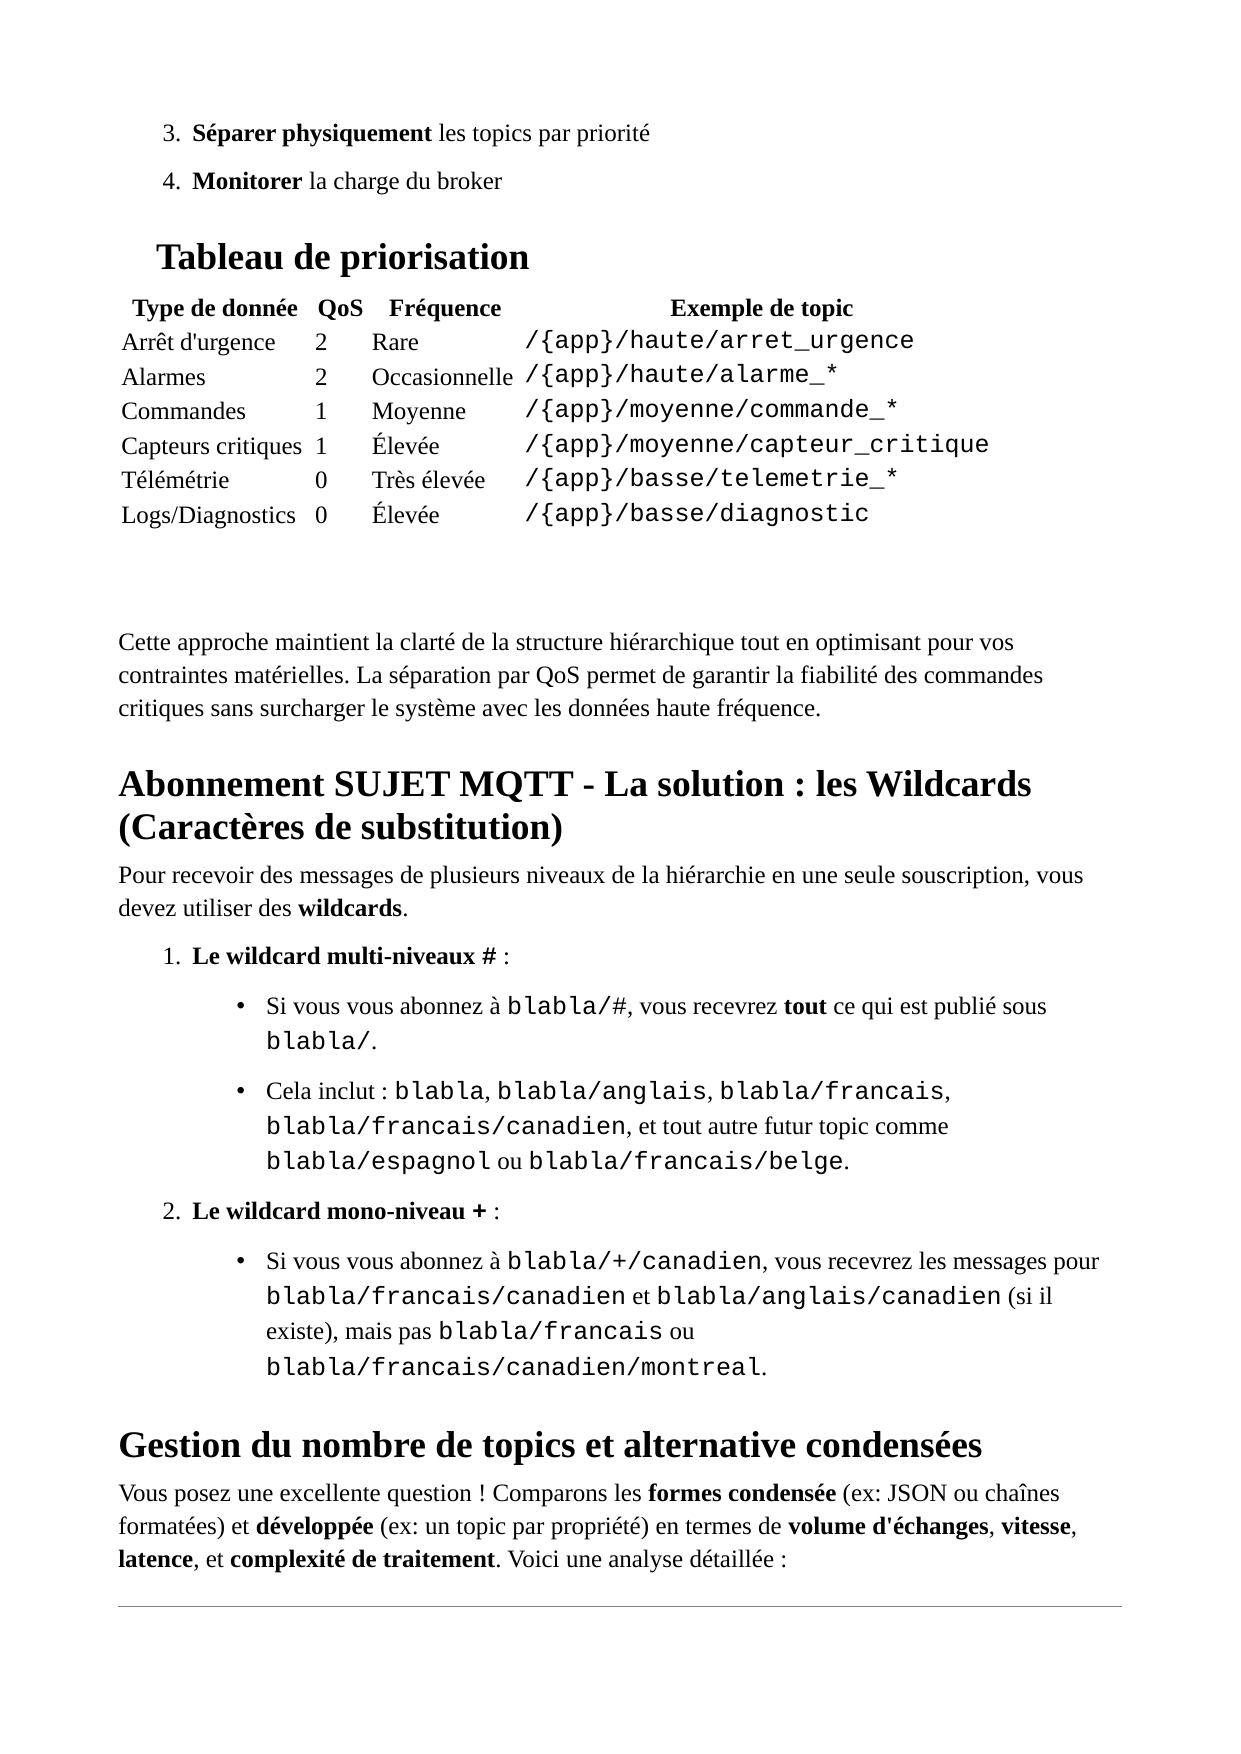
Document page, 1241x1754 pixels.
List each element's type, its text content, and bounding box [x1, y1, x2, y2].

list Si vous vous abonnez à blabla/#, vous recevrez tout ce qui est publié sous blabla/. [236, 991, 1122, 1057]
table_cell Élevée [369, 497, 521, 532]
table_header Type de donnée [118, 290, 312, 324]
table_cell Alarmes [118, 359, 312, 393]
table_cell /{app}/moyenne/capteur_critique [521, 428, 1002, 463]
table_header Exemple de topic [521, 290, 1002, 324]
table_cell /{app}/haute/arret_urgence [521, 324, 1002, 359]
table_cell Rare [369, 324, 521, 359]
table_cell /{app}/moyenne/commande_* [521, 394, 1002, 428]
table_cell 0 [312, 463, 369, 497]
table_cell Très élevée [369, 463, 521, 497]
table_cell Capteurs critiques [118, 428, 312, 463]
list Si vous vous abonnez à blabla/+/canadien, vous recevrez les messages pour blabla/francais/canadien et blabla/anglais/canadien (si il existe), mais pas blabla/francais ou blabla/francais/canadien/montreal. [236, 1246, 1122, 1382]
table_cell Commandes [118, 394, 312, 428]
table_cell 1 [312, 394, 369, 428]
table_cell Logs/Diagnostics [118, 497, 312, 532]
table_cell 2 [312, 359, 369, 393]
subtitle Abonnement SUJET MQTT - La solution : les Wildcards (Caractères de substitution) [118, 762, 1122, 848]
table_header QoS [312, 290, 369, 324]
table_cell Arrêt d'urgence [118, 324, 312, 359]
list Le wildcard multi-niveaux # : [162, 941, 1122, 972]
text Pour recevoir des messages de plusieurs niveaux de la hiérarchie en une seule souscription, vous devez utiliser des wildcards. [118, 860, 1122, 922]
table_cell Moyenne [369, 394, 521, 428]
list Cela inclut : blabla, blabla/anglais, blabla/francais, blabla/francais/canadien, et tout autre futur topic comme blabla/espagnol ou blabla/francais/belge. [236, 1076, 1122, 1177]
list Séparer physiquement les topics par priorité [162, 118, 1122, 147]
table_cell 2 [312, 324, 369, 359]
subtitle 🎯 Tableau de priorisation [118, 234, 1122, 277]
table_cell Télémétrie [118, 463, 312, 497]
table_cell 0 [312, 497, 369, 532]
table_cell 1 [312, 428, 369, 463]
text Vous posez une excellente question ! Comparons les formes condensée (ex: JSON ou chaînes formatées) et développée (ex: un topic par propriété) en termes de volume d'échanges, vitesse, latence, et complexité de traitement. Voici une analyse détaillée : [118, 1478, 1122, 1573]
table_cell Élevée [369, 428, 521, 463]
table_cell /{app}/basse/diagnostic [521, 497, 1002, 532]
table_header Fréquence [369, 290, 521, 324]
list Monitorer la charge du broker [162, 166, 1122, 194]
text Cette approche maintient la clarté de la structure hiérarchique tout en optimisant pour vos contraintes matérielles. La séparation par QoS permet de garantir la fiabilité des commandes critiques sans surcharger le système avec les données haute fréquence. [118, 627, 1122, 722]
table_cell /{app}/basse/telemetrie_* [521, 463, 1002, 497]
list Le wildcard mono-niveau + : [162, 1196, 1122, 1227]
table_cell Occasionnelle [369, 359, 521, 393]
subtitle Gestion du nombre de topics et alternative condensées [118, 1422, 1122, 1466]
table_cell /{app}/haute/alarme_* [521, 359, 1002, 393]
